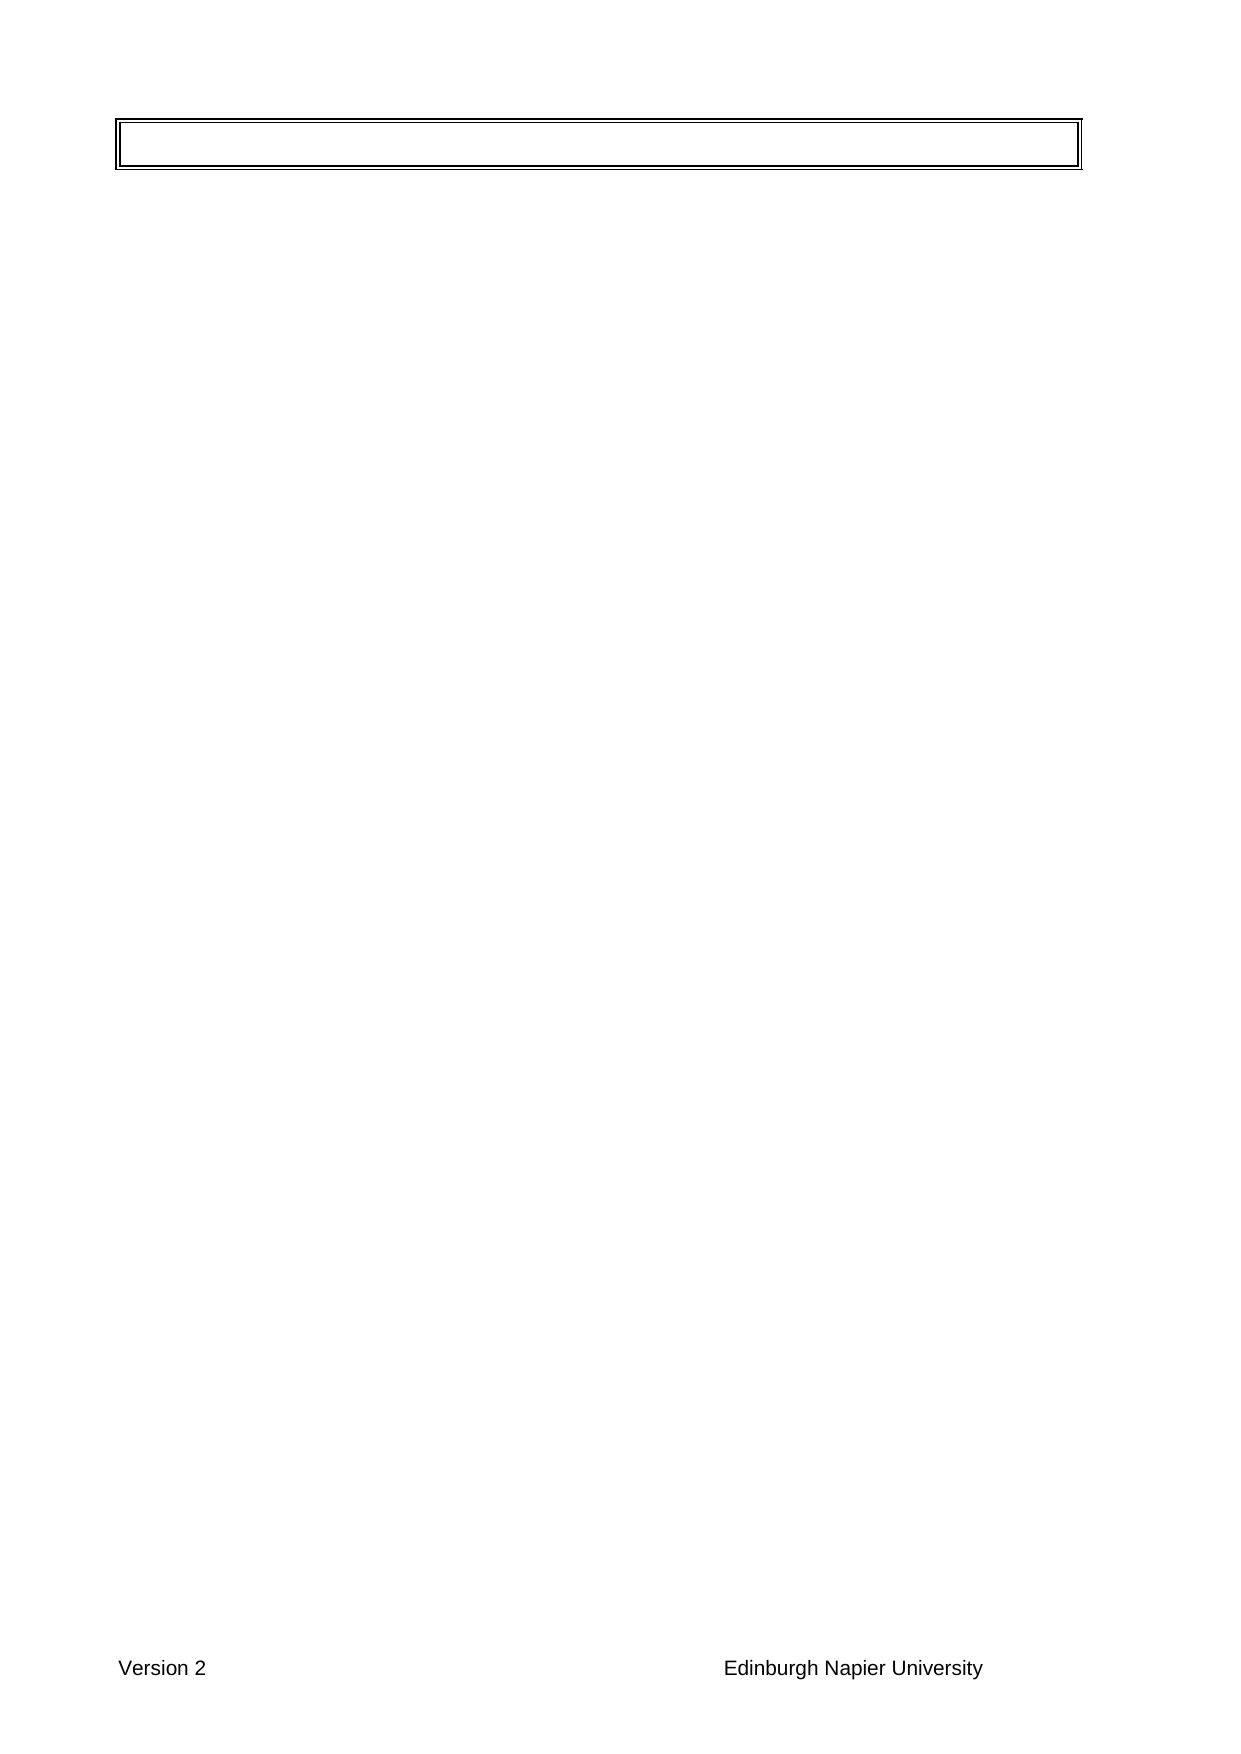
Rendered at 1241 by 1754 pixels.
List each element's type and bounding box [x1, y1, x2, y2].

table_header [121, 123, 1077, 165]
